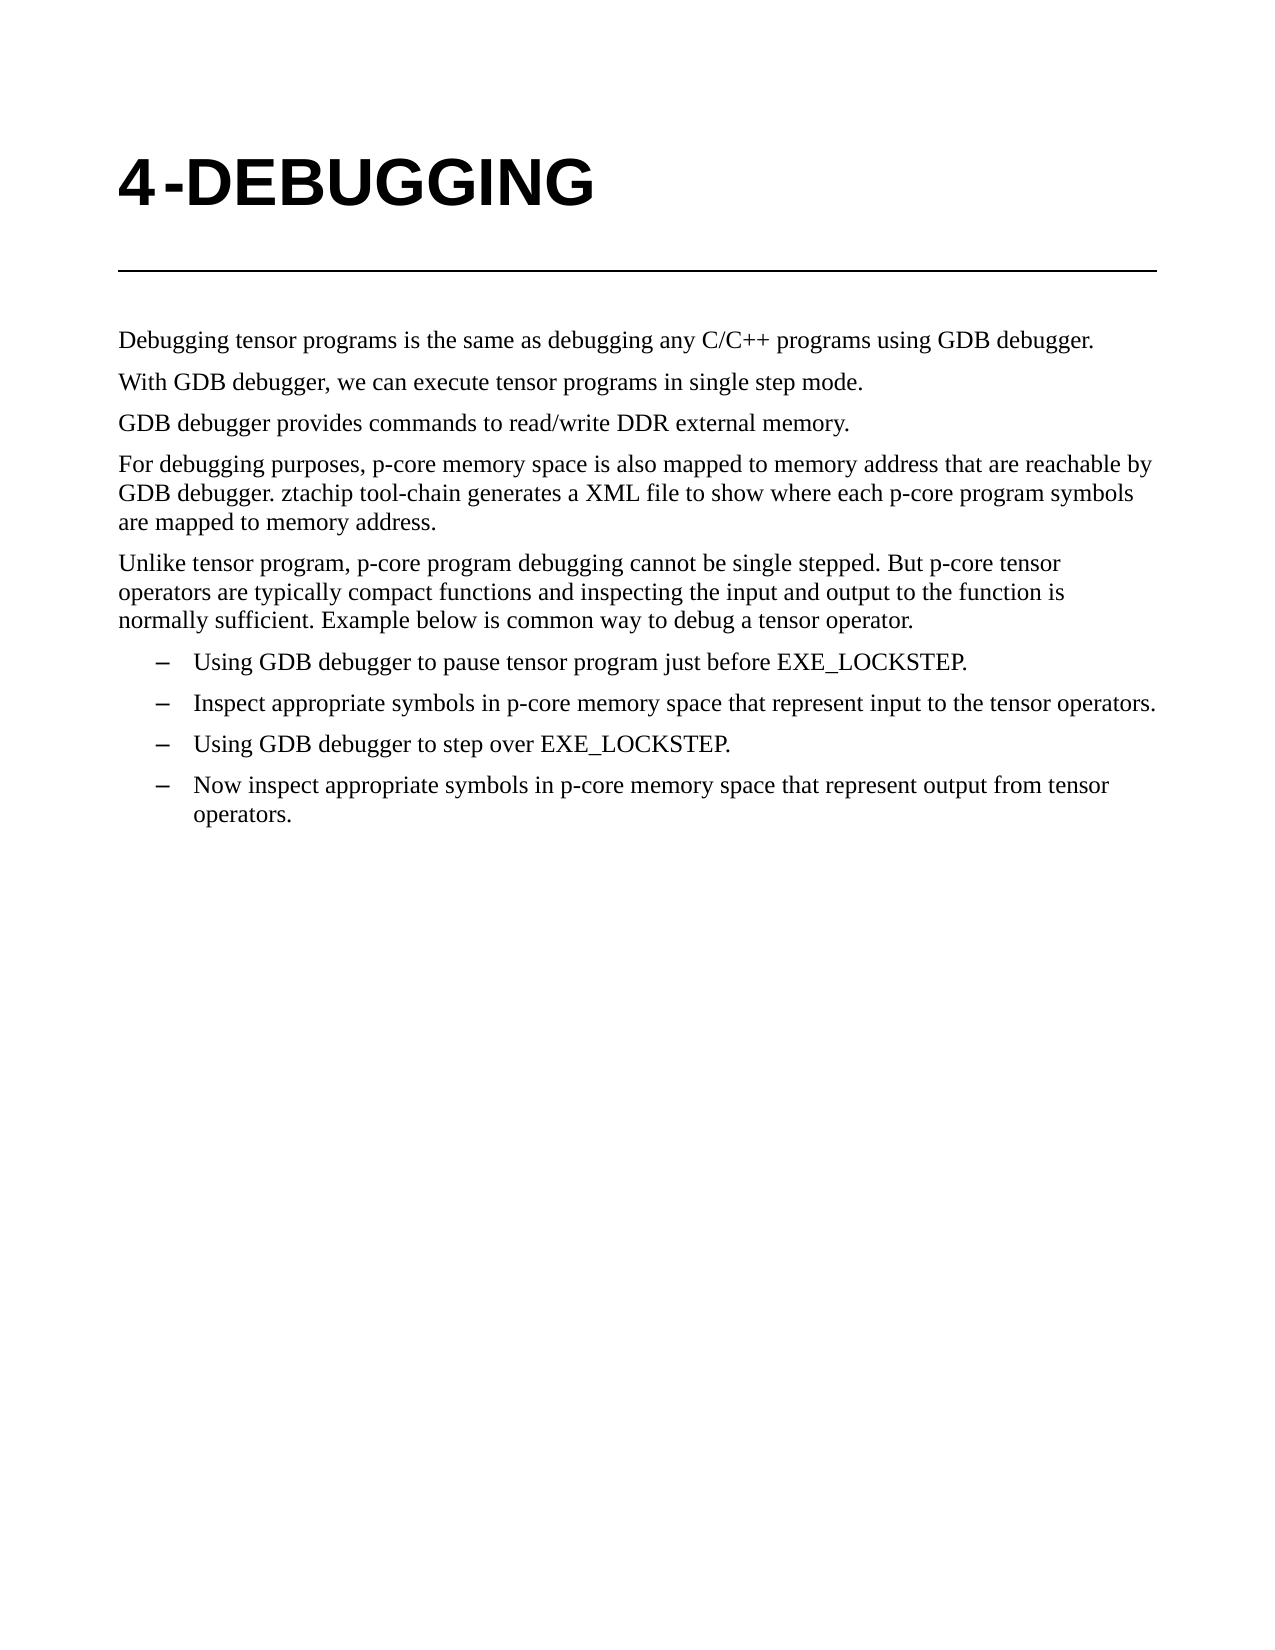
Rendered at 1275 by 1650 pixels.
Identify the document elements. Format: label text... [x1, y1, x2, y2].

list Inspect appropriate symbols in p-core memory space that represent input to the tensor operators. [156, 688, 1157, 717]
list Now inspect appropriate symbols in p-core memory space that represent output from tensor operators. [156, 771, 1157, 828]
text Debugging tensor programs is the same as debugging any C/C++ programs using GDB debugger. [118, 326, 1157, 354]
text With GDB debugger, we can execute tensor programs in single step mode. [118, 367, 1157, 396]
text For debugging purposes, p-core memory space is also mapped to memory address that are reachable by GDB debugger. ztachip tool-chain generates a XML file to show where each p-core program symbols are mapped to memory address. [118, 449, 1157, 536]
text Unlike tensor program, p-core program debugging cannot be single stepped. But p-core tensor operators are typically compact functions and inspecting the input and output to the function is normally sufficient. Example below is common way to debug a tensor operator. [118, 548, 1157, 634]
list Using GDB debugger to step over EXE_LOCKSTEP. [156, 729, 1157, 758]
subtitle -DEBUGGING [118, 143, 1157, 220]
text GDB debugger provides commands to read/write DDR external memory. [118, 408, 1157, 437]
list Using GDB debugger to pause tensor program just before EXE_LOCKSTEP. [156, 647, 1157, 676]
